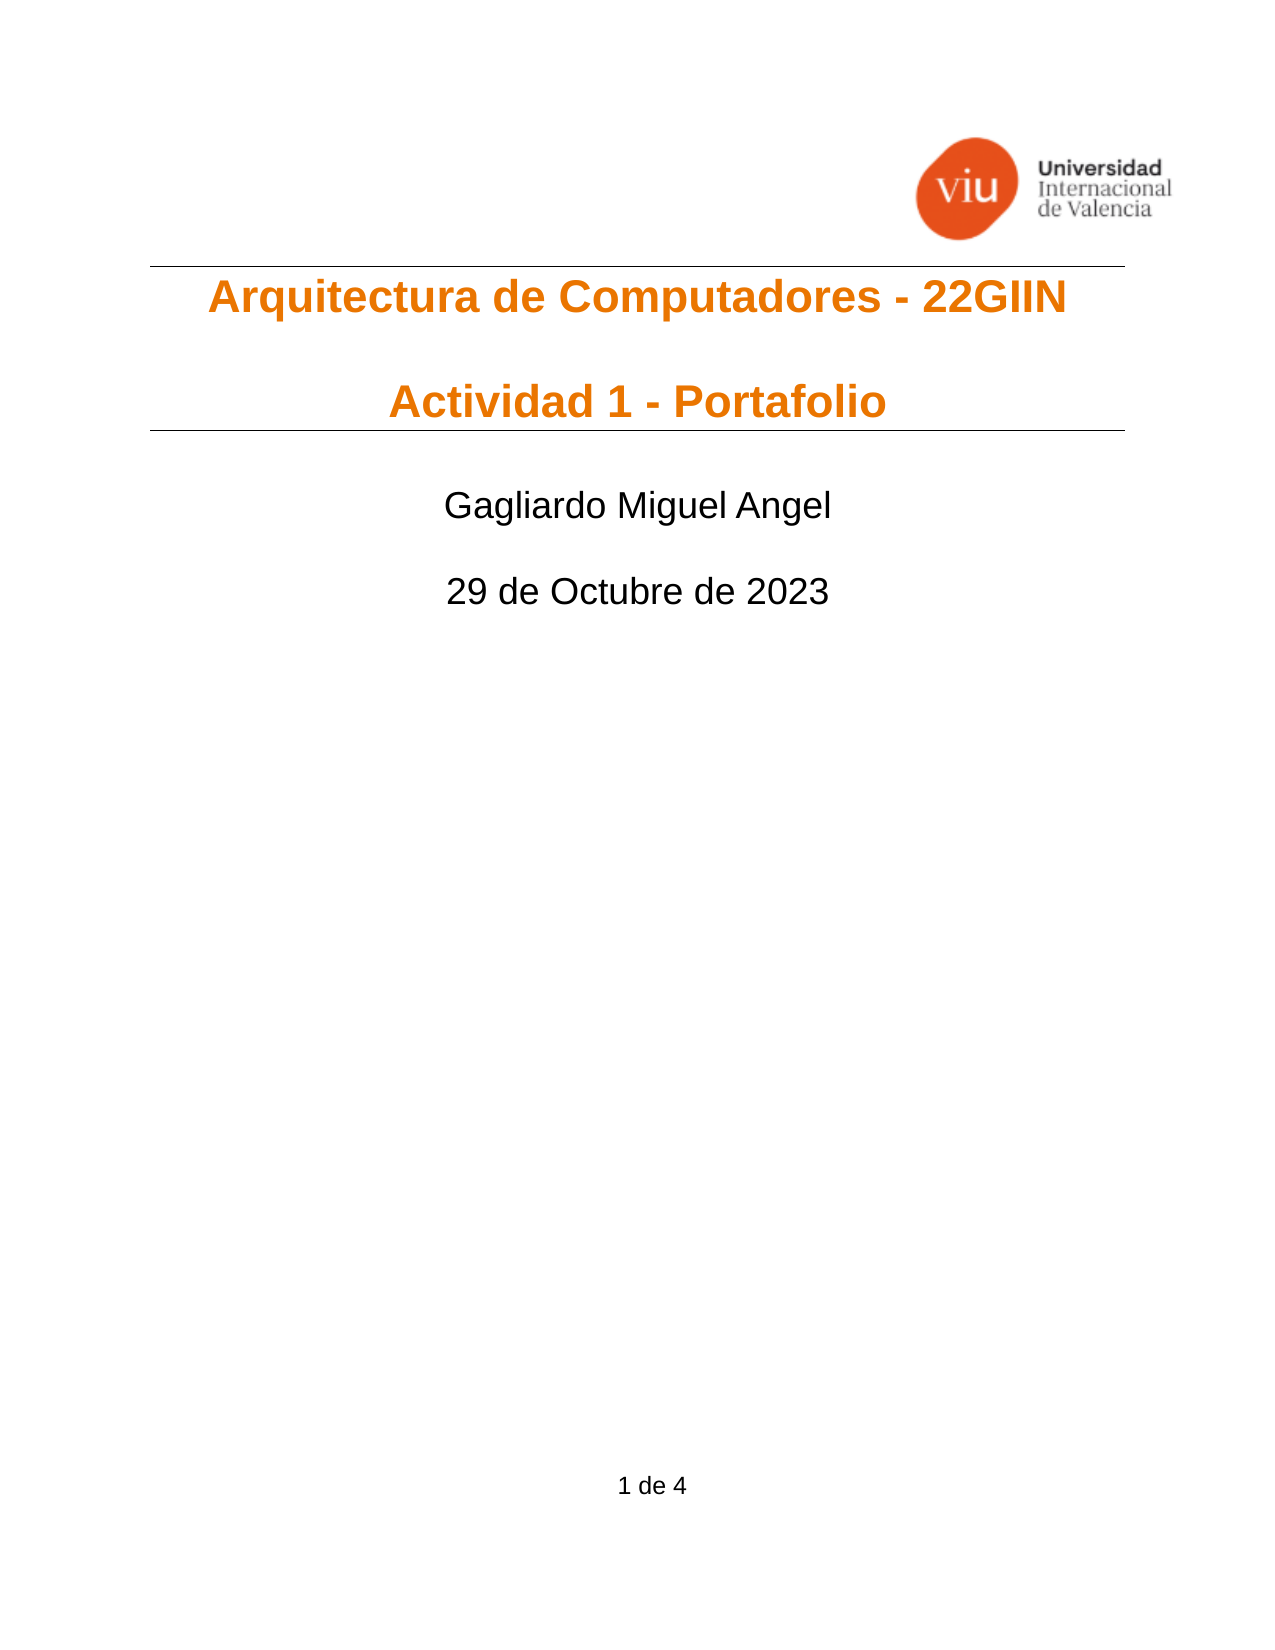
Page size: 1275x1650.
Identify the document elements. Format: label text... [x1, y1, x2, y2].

text 29 de Octubre de 2023 [150, 569, 1125, 613]
text Arquitectura de Computadores - 22GIIN [150, 267, 1125, 322]
text Actividad 1 - Portafolio [150, 372, 1125, 430]
text Gagliardo Miguel Angel [150, 483, 1125, 526]
picture [913, 134, 1175, 245]
